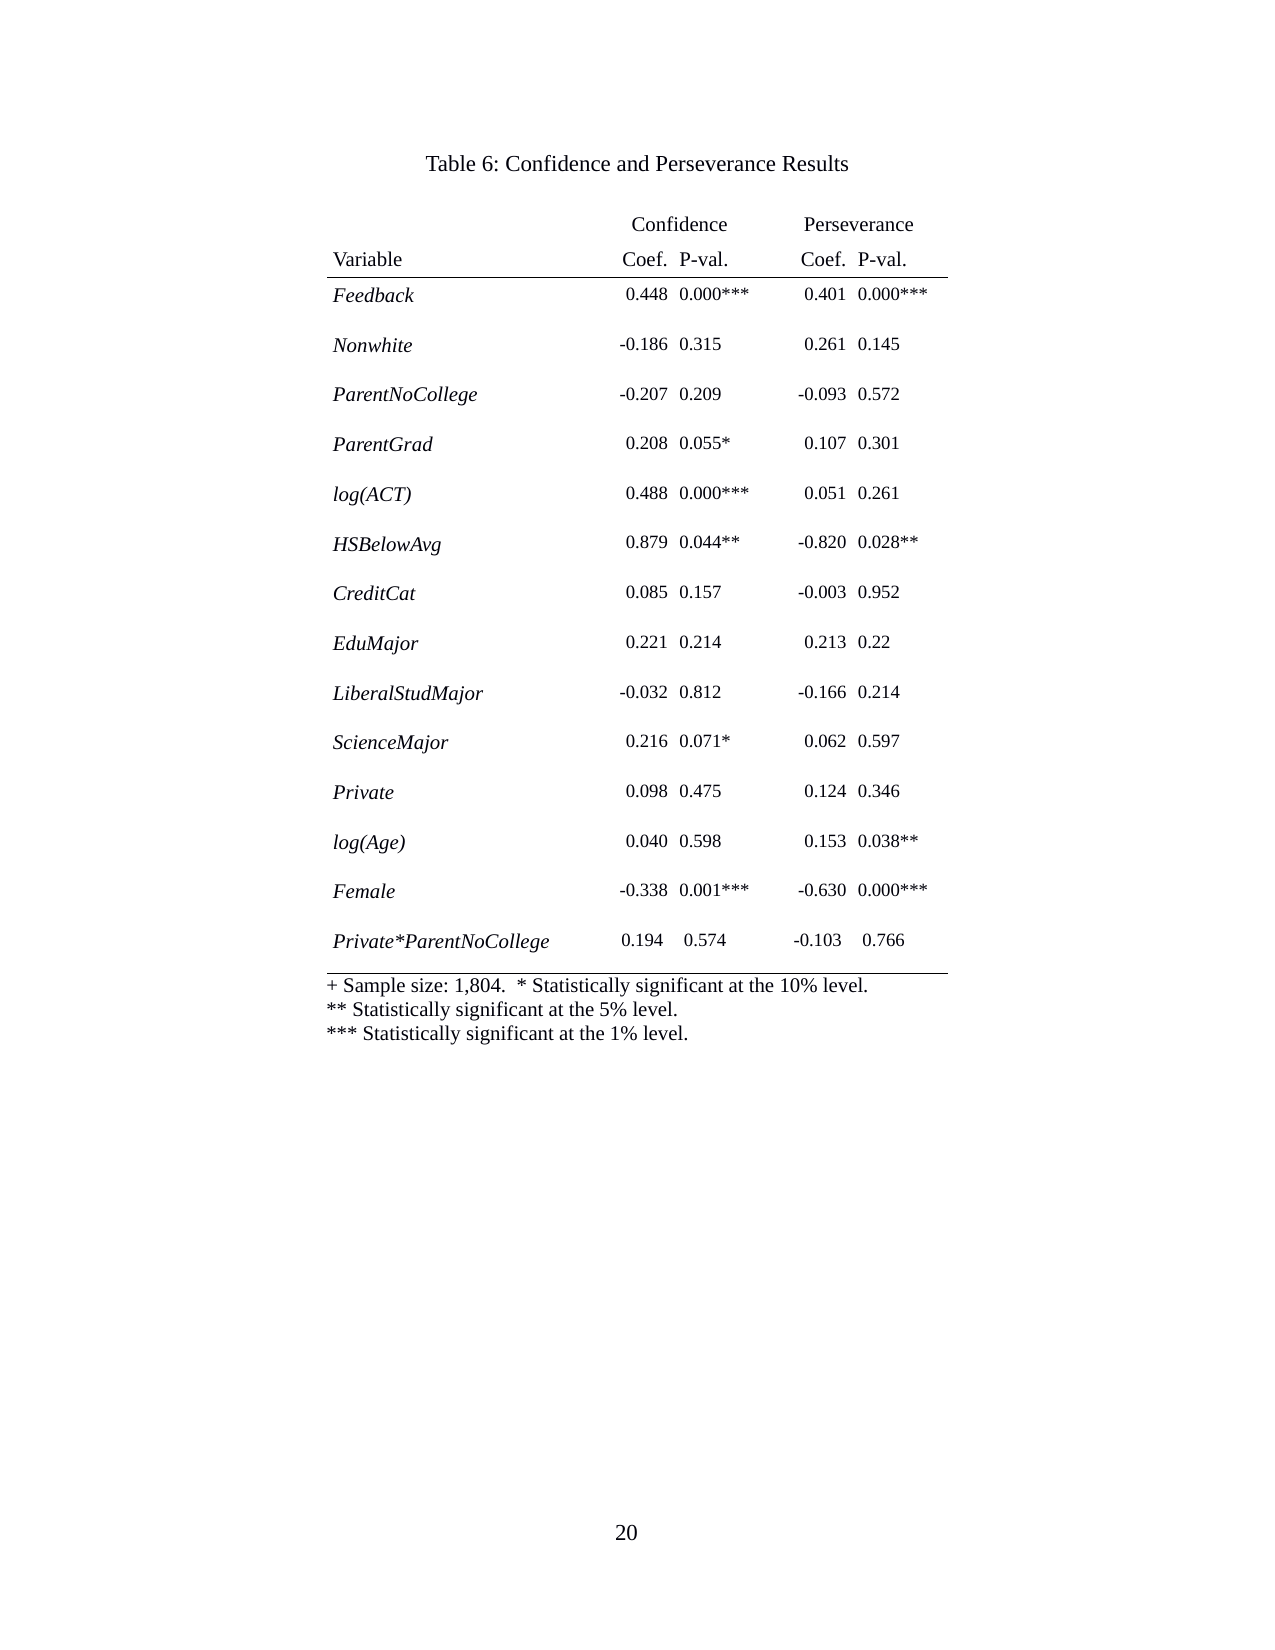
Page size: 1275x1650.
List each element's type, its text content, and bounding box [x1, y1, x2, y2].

table_cell Coef. [590, 242, 673, 277]
table_cell -0.103 [769, 923, 852, 973]
table_cell 0.145 [852, 327, 948, 377]
table_cell 0.401 [769, 278, 852, 327]
table_cell 0.598 [674, 824, 769, 873]
table_cell 0.044** [674, 526, 769, 575]
table_cell 0.153 [769, 824, 852, 873]
table_cell Female [327, 874, 589, 923]
table_cell Private*ParentNoCollege [327, 923, 589, 973]
table_cell 0.261 [852, 476, 948, 526]
table_cell -0.186 [590, 327, 673, 377]
table_header Confidence [590, 206, 769, 242]
table_cell Coef. [769, 242, 852, 277]
table_cell 0.028** [852, 526, 948, 575]
text ** Statistically significant at the 5% level. [150, 997, 1125, 1021]
table_cell 0.194 [590, 923, 673, 973]
table_cell -0.207 [590, 377, 673, 426]
table_cell 0.000*** [674, 278, 769, 327]
table_cell P-val. [852, 242, 948, 277]
text + Sample size: 1,804. * Statistically significant at the 10% level. [150, 973, 1125, 997]
table_cell -0.338 [590, 874, 673, 923]
table_cell 0.315 [674, 327, 769, 377]
table_cell 0.261 [769, 327, 852, 377]
table_cell Variable [327, 242, 589, 277]
table_cell 0.572 [852, 377, 948, 426]
table_cell 0.085 [590, 575, 673, 625]
table_cell P-val. [674, 242, 769, 277]
table_cell -0.630 [769, 874, 852, 923]
table_cell 0.216 [590, 725, 673, 774]
table_cell 0.051 [769, 476, 852, 526]
table_cell 0.000*** [852, 874, 948, 923]
table_cell Nonwhite [327, 327, 589, 377]
table_cell log(Age) [327, 824, 589, 873]
table_cell 0.766 [852, 923, 948, 973]
table_cell 0.062 [769, 725, 852, 774]
table_cell 0.107 [769, 426, 852, 476]
table_cell 0.209 [674, 377, 769, 426]
table_cell LiberalStudMajor [327, 675, 589, 724]
table_cell 0.214 [852, 675, 948, 724]
table_cell 0.597 [852, 725, 948, 774]
table_cell 0.812 [674, 675, 769, 724]
table_cell 0.000*** [852, 278, 948, 327]
table_cell 0.001*** [674, 874, 769, 923]
table_cell 0.040 [590, 824, 673, 873]
table_cell 0.346 [852, 774, 948, 824]
table_cell 0.952 [852, 575, 948, 625]
table_cell ParentNoCollege [327, 377, 589, 426]
table_cell 0.574 [674, 923, 769, 973]
table_cell Private [327, 774, 589, 824]
table_cell 0.124 [769, 774, 852, 824]
table_cell EduMajor [327, 625, 589, 675]
table_cell CreditCat [327, 575, 589, 625]
table_cell -0.166 [769, 675, 852, 724]
table_cell 0.448 [590, 278, 673, 327]
text *** Statistically significant at the 1% level. [150, 1021, 1125, 1045]
table_cell 0.000*** [674, 476, 769, 526]
table_cell Feedback [327, 278, 589, 327]
table_header [327, 206, 589, 242]
text Table 6: Confidence and Perseverance Results [150, 150, 1125, 176]
table_cell -0.003 [769, 575, 852, 625]
table_cell ScienceMajor [327, 725, 589, 774]
table_cell 0.055* [674, 426, 769, 476]
table_header Perseverance [769, 206, 948, 242]
table_cell 0.208 [590, 426, 673, 476]
table_cell 0.071* [674, 725, 769, 774]
table_cell 0.879 [590, 526, 673, 575]
table_cell 0.157 [674, 575, 769, 625]
table_cell -0.820 [769, 526, 852, 575]
table_cell HSBelowAvg [327, 526, 589, 575]
table_cell -0.093 [769, 377, 852, 426]
table_cell 0.221 [590, 625, 673, 675]
table_cell 0.213 [769, 625, 852, 675]
table_cell 0.214 [674, 625, 769, 675]
table_cell 0.475 [674, 774, 769, 824]
table_cell ParentGrad [327, 426, 589, 476]
table_cell -0.032 [590, 675, 673, 724]
table_cell 0.301 [852, 426, 948, 476]
table_cell 0.098 [590, 774, 673, 824]
table_cell log(ACT) [327, 476, 589, 526]
table_cell 0.22 [852, 625, 948, 675]
table_cell 0.488 [590, 476, 673, 526]
table_cell 0.038** [852, 824, 948, 873]
